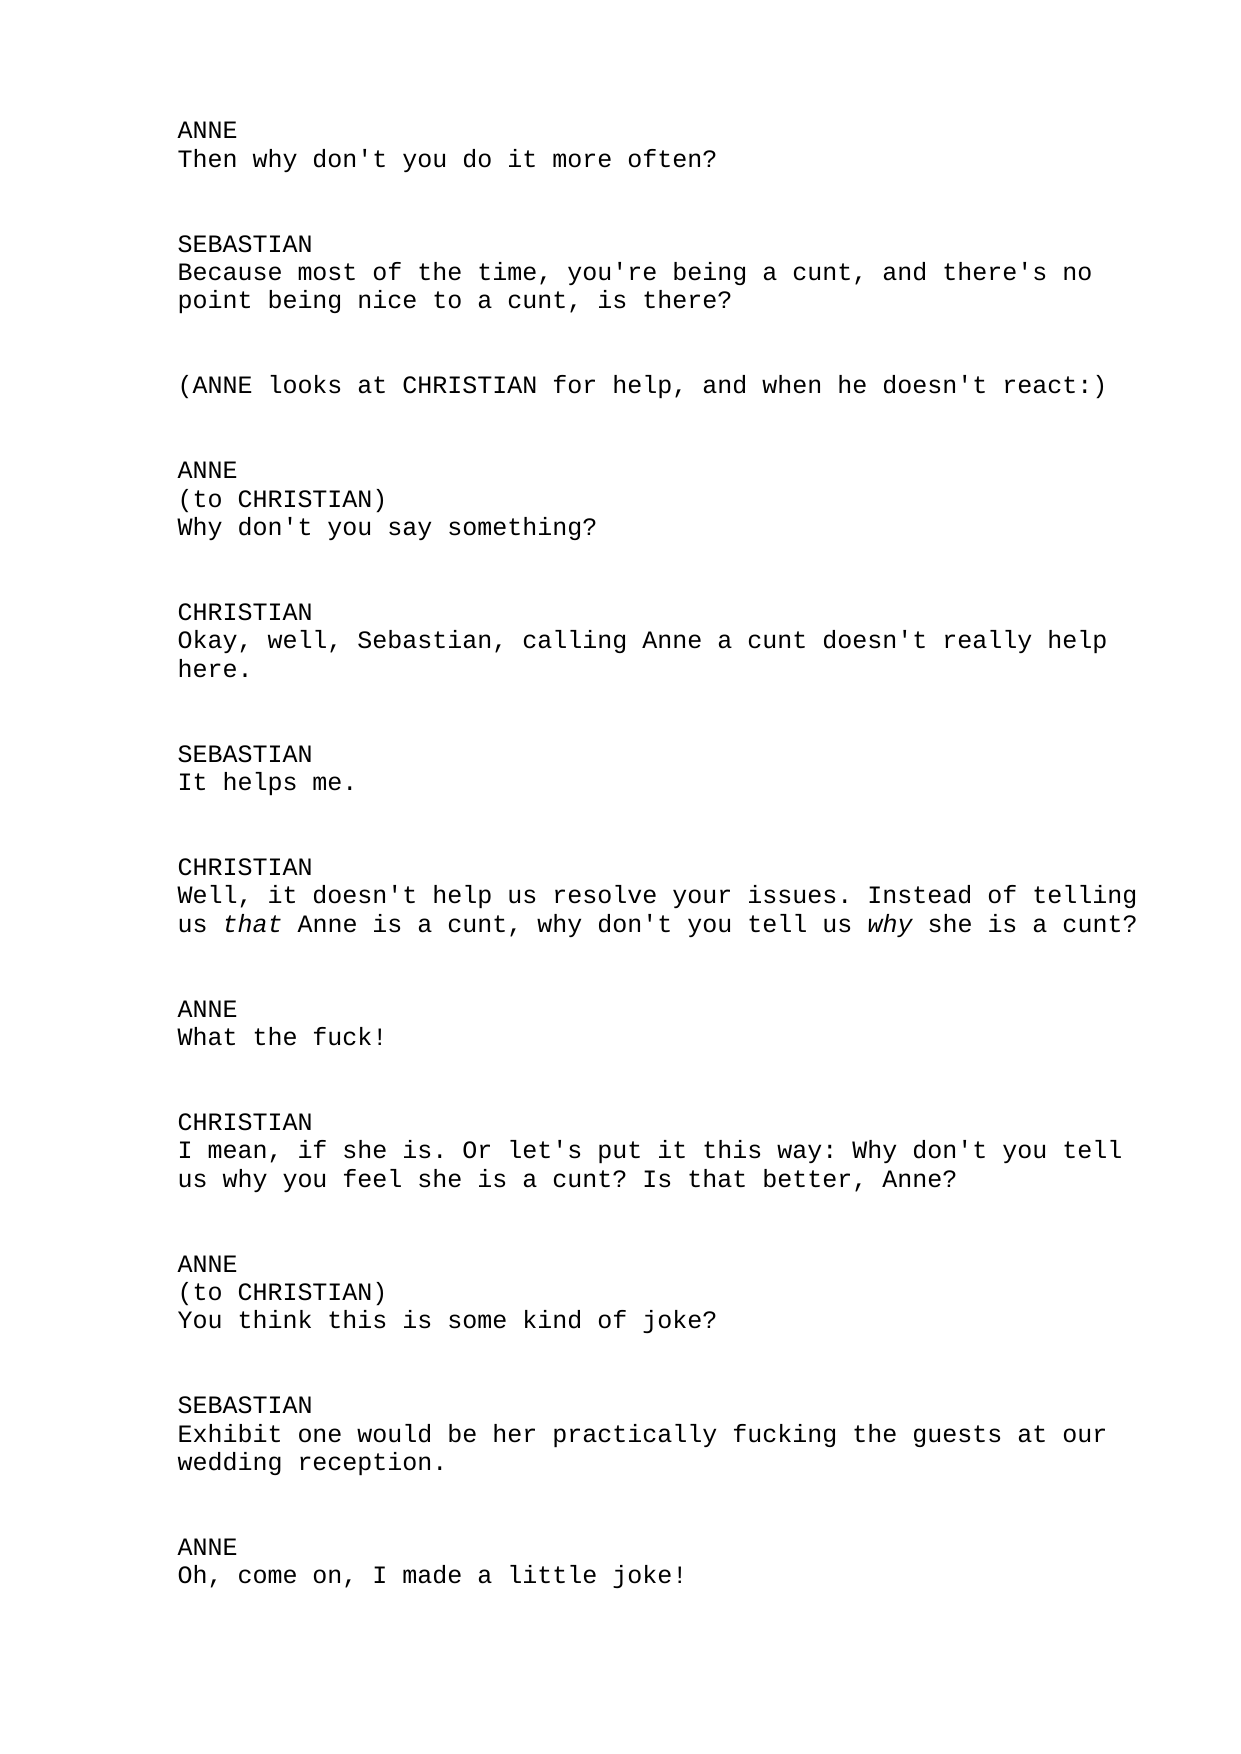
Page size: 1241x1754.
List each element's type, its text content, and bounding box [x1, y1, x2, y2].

text CHRISTIAN [327, 1110, 1152, 1138]
text (to CHRISTIAN) [402, 1280, 1152, 1308]
text Oh, come on, I made a little joke! [702, 1563, 1152, 1591]
text ANNE [252, 118, 1152, 146]
text Why don't you say something? [612, 515, 1152, 543]
text You think this is some kind of joke? [732, 1308, 1152, 1336]
text What the fuck! [402, 1025, 1152, 1053]
text Okay, well, Sebastian, calling Anne a cunt doesn't really help here. [267, 628, 1152, 685]
text I mean, if she is. Or let's put it this way: Why don't you tell us why you feel she is a cunt? Is that better, Anne? [972, 1138, 1152, 1195]
text Then why don't you do it more often? [732, 146, 1152, 175]
text CHRISTIAN [327, 600, 1152, 628]
text SEBASTIAN [327, 231, 1152, 260]
text It helps me. [372, 770, 1152, 798]
text SEBASTIAN [327, 1393, 1152, 1421]
text ANNE [252, 1535, 1152, 1563]
text SEBASTIAN [327, 741, 1152, 770]
text Because most of the time, you're being a cunt, and there's no point being nice to a cunt, is there? [747, 260, 1152, 316]
text Exhibit one would be her practically fucking the guests at our wedding reception. [462, 1421, 1152, 1478]
text ANNE [252, 996, 1152, 1025]
text CHRISTIAN [327, 855, 1152, 883]
text ANNE [252, 458, 1152, 486]
text (to CHRISTIAN) [402, 486, 1152, 515]
text ANNE [252, 1251, 1152, 1280]
